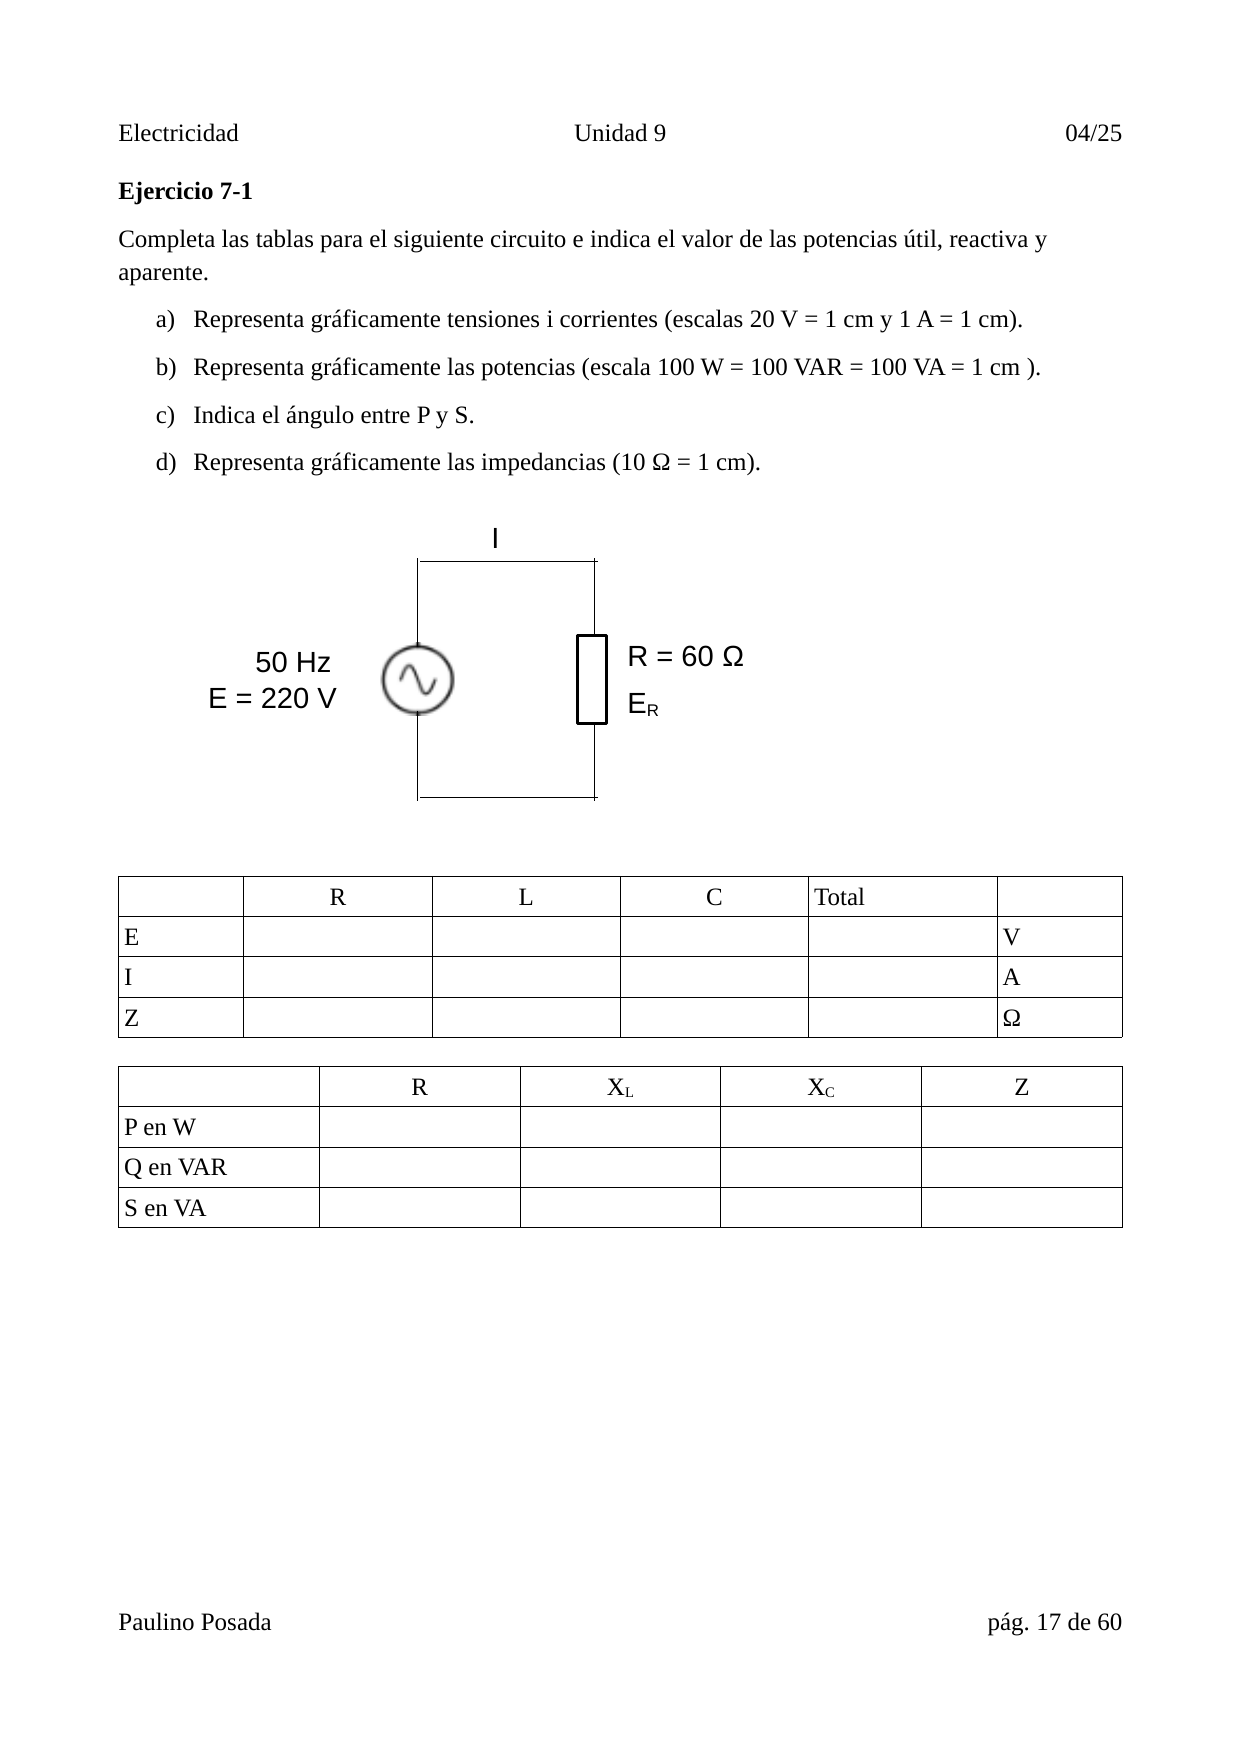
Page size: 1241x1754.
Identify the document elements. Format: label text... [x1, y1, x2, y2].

table_cell [320, 1148, 520, 1187]
table_cell [521, 1188, 720, 1227]
table_header XL [521, 1067, 720, 1106]
table_cell S en VA [119, 1188, 319, 1227]
table_cell [433, 957, 620, 997]
table_cell A [998, 957, 1122, 997]
text Ejercicio 7-1 [118, 176, 1122, 205]
table_cell [721, 1107, 921, 1147]
table_cell V [998, 917, 1122, 956]
table_cell [433, 917, 620, 956]
table_header [998, 877, 1122, 916]
table_cell [433, 998, 620, 1037]
table_cell [621, 998, 808, 1037]
table_cell I [119, 957, 243, 997]
list Representa gráficamente tensiones i corrientes (escalas 20 V = 1 cm y 1 A = 1 cm). [156, 304, 1122, 333]
table_cell [721, 1188, 921, 1227]
table_cell [521, 1148, 720, 1187]
table_cell [244, 998, 432, 1037]
list Representa gráficamente las impedancias (10 Ω = 1 cm). [156, 447, 1122, 476]
table_header Total [809, 877, 997, 916]
table_header L [433, 877, 620, 916]
table_cell [320, 1188, 520, 1227]
table_cell [809, 998, 997, 1037]
table_cell Q en VAR [119, 1148, 319, 1187]
table_cell [621, 917, 808, 956]
list Representa gráficamente las potencias (escala 100 W = 100 VAR = 100 VA = 1 cm ). [156, 352, 1122, 381]
table_cell [244, 917, 432, 956]
table_cell E [119, 917, 243, 956]
text Completa las tablas para el siguiente circuito e indica el valor de las potencias útil, reactiva y aparente. [118, 224, 1122, 286]
table_header XC [721, 1067, 921, 1106]
table_header [119, 877, 243, 916]
table_cell [809, 957, 997, 997]
table_cell [809, 917, 997, 956]
table_cell [922, 1148, 1122, 1187]
table_cell [320, 1107, 520, 1147]
table_cell Z [119, 998, 243, 1037]
table_header R [244, 877, 432, 916]
table_cell P en W [119, 1107, 319, 1147]
table_header R [320, 1067, 520, 1106]
table_cell [521, 1107, 720, 1147]
table_header Z [922, 1067, 1122, 1106]
table_cell [621, 957, 808, 997]
list Indica el ángulo entre P y S. [156, 400, 1122, 428]
table_cell [922, 1107, 1122, 1147]
table_header C [621, 877, 808, 916]
table_cell [244, 957, 432, 997]
table_header [119, 1067, 319, 1106]
table_cell [922, 1188, 1122, 1227]
table_cell [721, 1148, 921, 1187]
table_cell Ω [998, 998, 1122, 1037]
picture [379, 642, 457, 716]
